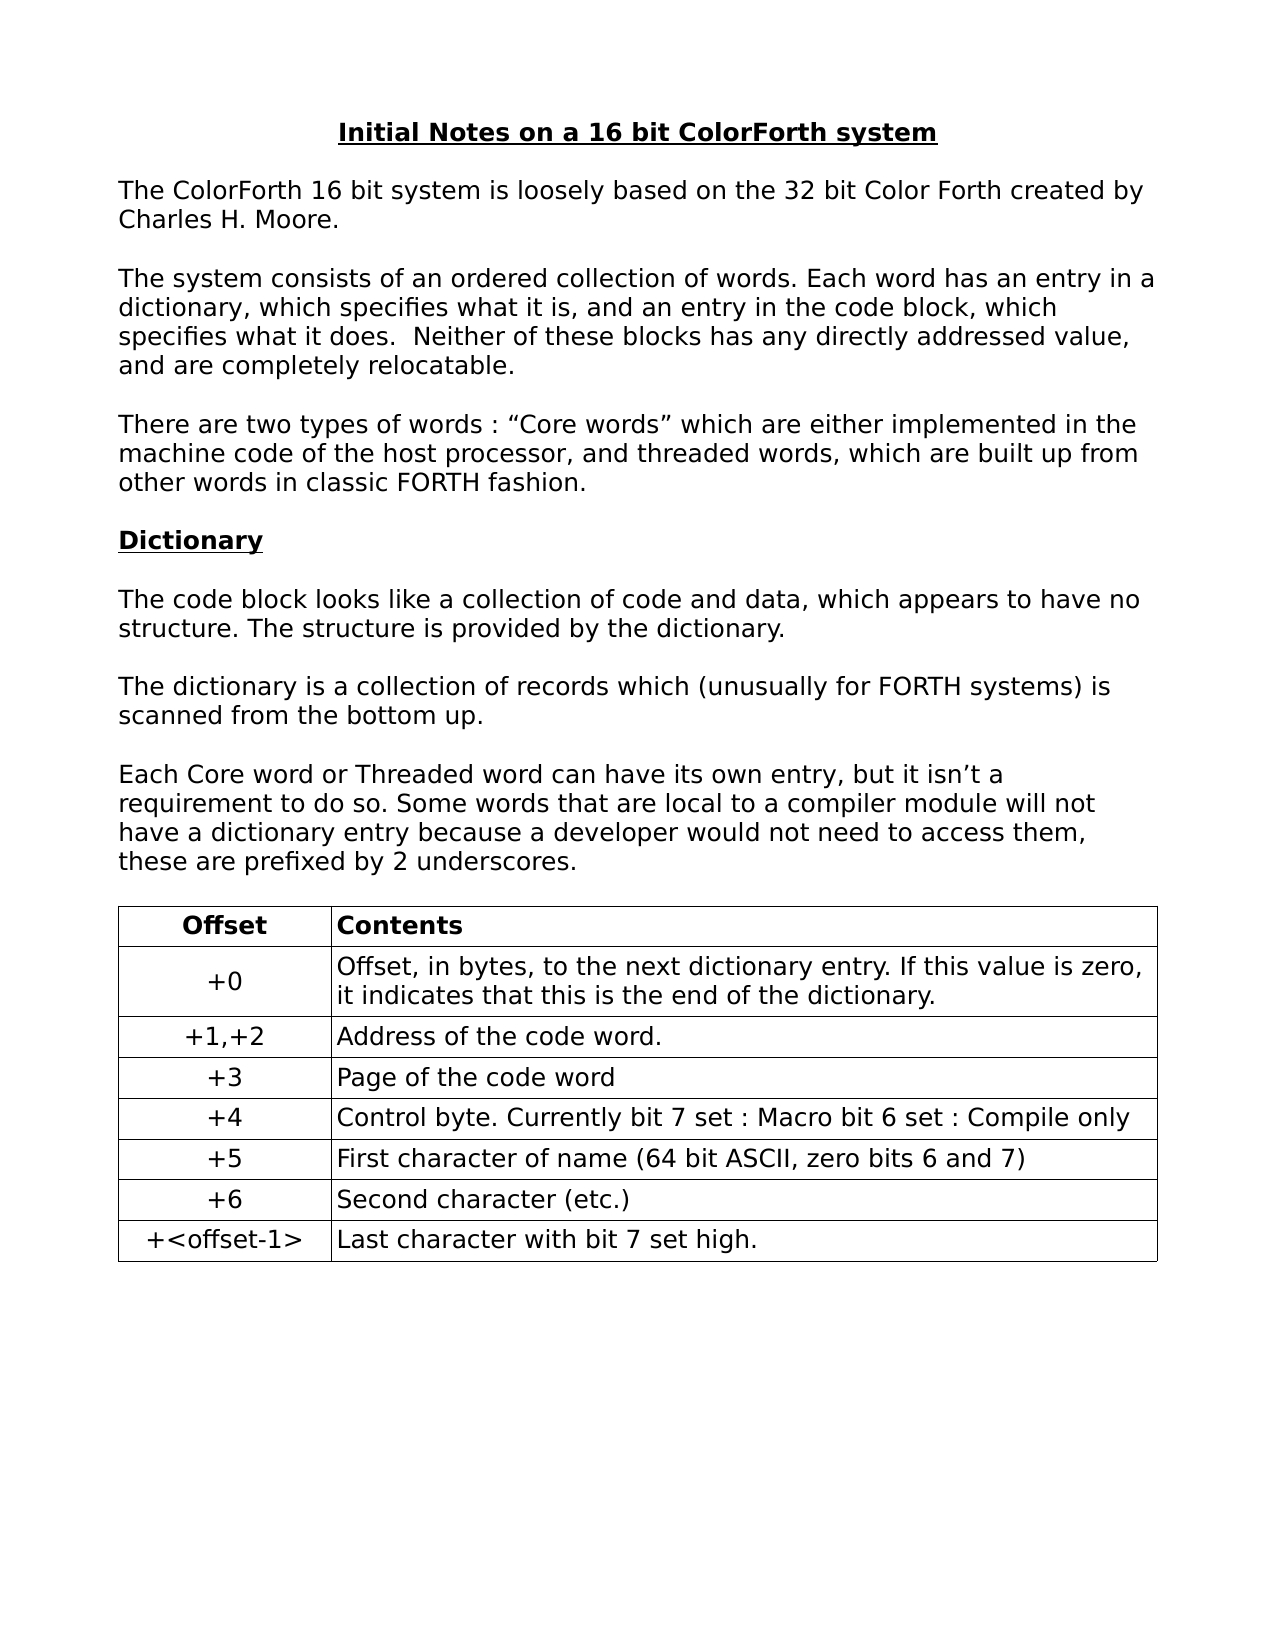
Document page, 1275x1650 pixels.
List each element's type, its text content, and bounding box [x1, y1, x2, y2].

table_cell Control byte. Currently bit 7 set : Macro bit 6 set : Compile only [332, 1099, 1157, 1138]
table_cell Offset, in bytes, to the next dictionary entry. If this value is zero, it indicates that this is the end of the dictionary. [332, 947, 1157, 1016]
table_cell +4 [119, 1099, 331, 1138]
text The dictionary is a collection of records which (unusually for FORTH systems) is scanned from the bottom up. [118, 672, 1157, 731]
text The system consists of an ordered collection of words. Each word has an entry in a dictionary, which specifies what it is, and an entry in the code block, which specifies what it does. Neither of these blocks has any directly addressed value, and are completely relocatable. [118, 264, 1157, 381]
text Each Core word or Threaded word can have its own entry, but it isn’t a requirement to do so. Some words that are local to a compiler module will not have a dictionary entry because a developer would not need to access them, these are prefixed by 2 underscores. [118, 760, 1157, 876]
text The ColorForth 16 bit system is loosely based on the 32 bit Color Forth created by Charles H. Moore. [118, 176, 1157, 235]
table_cell +0 [119, 947, 331, 1016]
table_cell +<offset-1> [119, 1221, 331, 1261]
table_cell Address of the code word. [332, 1017, 1157, 1057]
table_header Contents [332, 907, 1157, 946]
table_cell +3 [119, 1058, 331, 1098]
table_cell Second character (etc.) [332, 1180, 1157, 1220]
text Dictionary [118, 526, 1157, 556]
text There are two types of words : “Core words” which are either implemented in the machine code of the host processor, and threaded words, which are built up from other words in classic FORTH fashion. [118, 410, 1157, 497]
text Initial Notes on a 16 bit ColorForth system [118, 118, 1157, 147]
table_cell +6 [119, 1180, 331, 1220]
table_cell Page of the code word [332, 1058, 1157, 1098]
table_cell +5 [119, 1140, 331, 1179]
table_cell +1,+2 [119, 1017, 331, 1057]
table_cell First character of name (64 bit ASCII, zero bits 6 and 7) [332, 1140, 1157, 1179]
table_cell Last character with bit 7 set high. [332, 1221, 1157, 1261]
text The code block looks like a collection of code and data, which appears to have no structure. The structure is provided by the dictionary. [118, 585, 1157, 643]
table_header Offset [119, 907, 331, 946]
